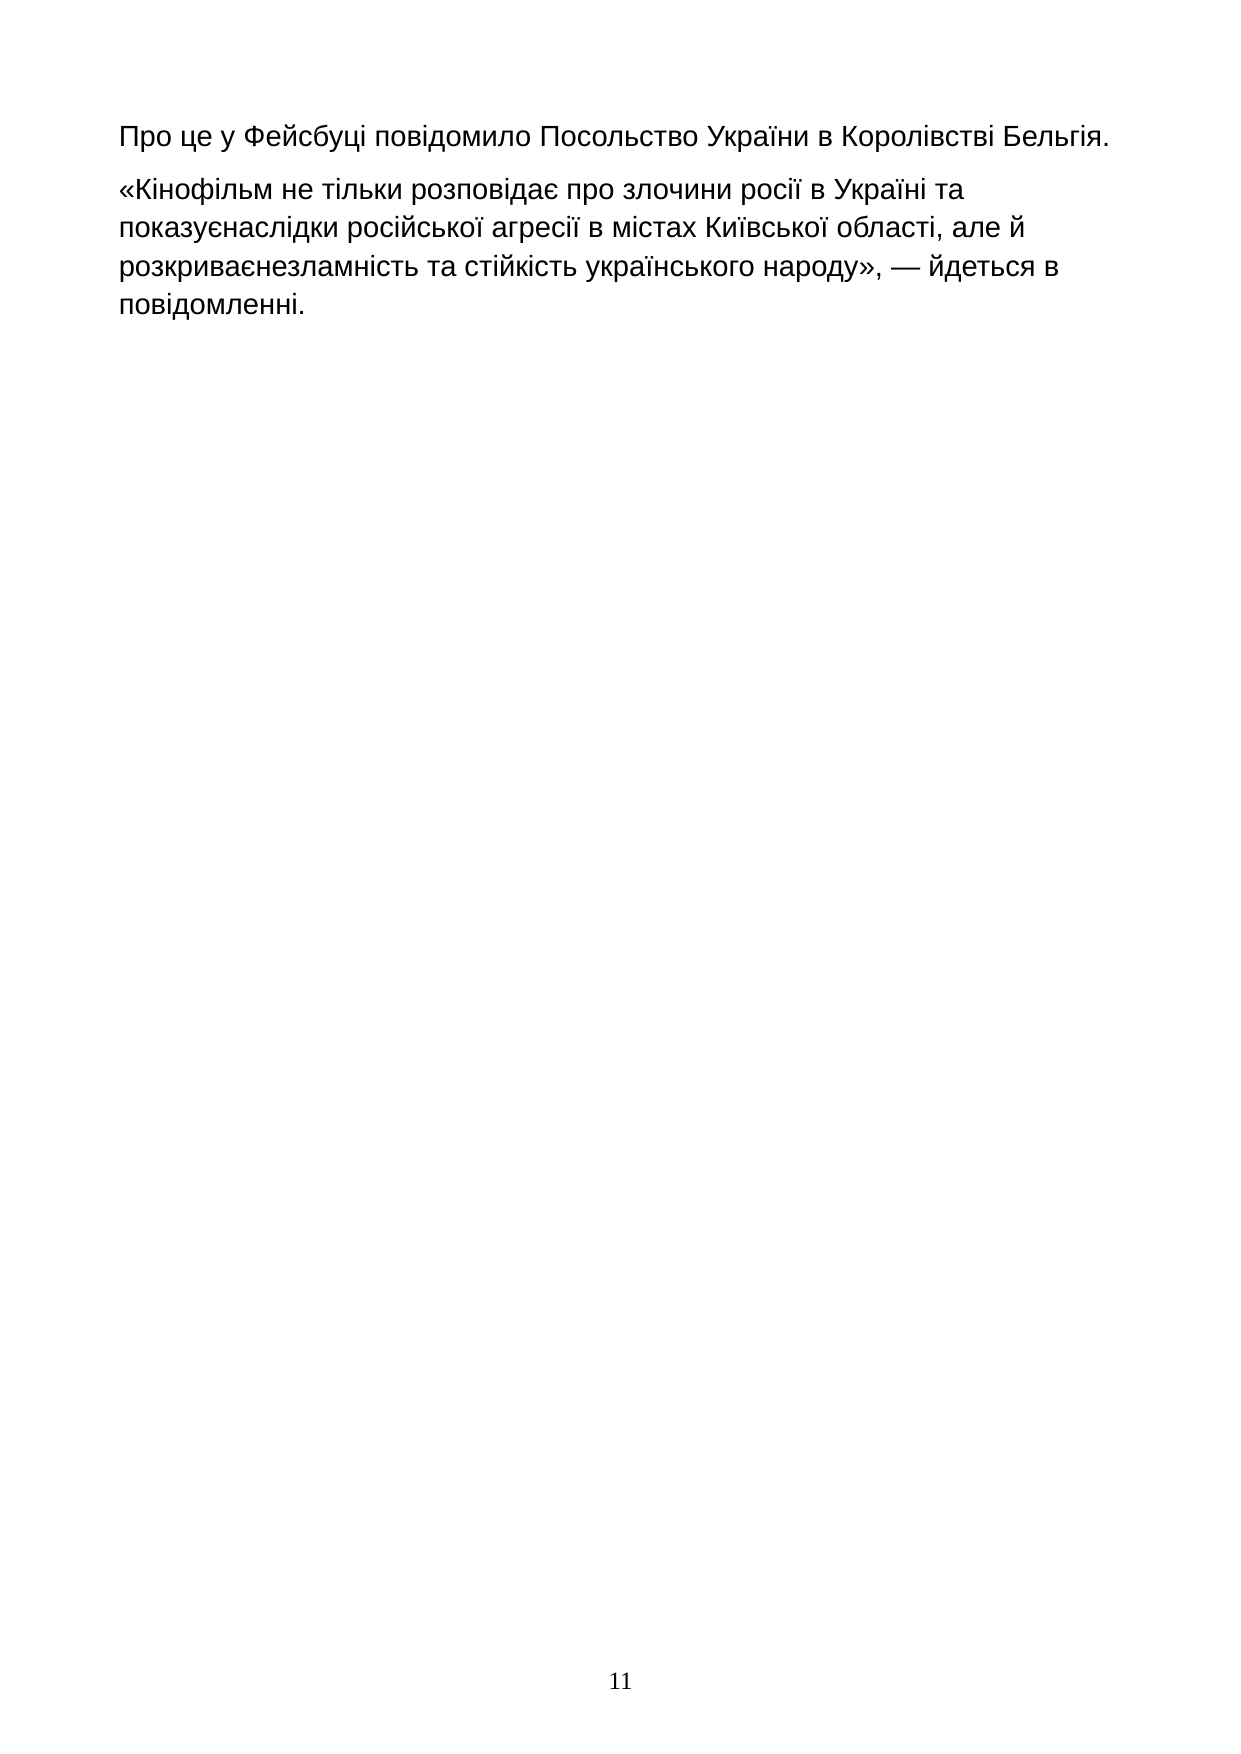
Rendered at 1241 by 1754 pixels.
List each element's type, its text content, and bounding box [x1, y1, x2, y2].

text Про це у Фейсбуці повідомило Посольство України в Королівстві Бельгія. [118, 118, 1122, 152]
text «Кінофільм не тільки розповідає про злочини росії в Україні та показуєнаслідки російської агресії в містах Київської області, але й розкриваєнезламність та стійкість українського народу», — йдеться в повідомленні. [118, 172, 1122, 321]
